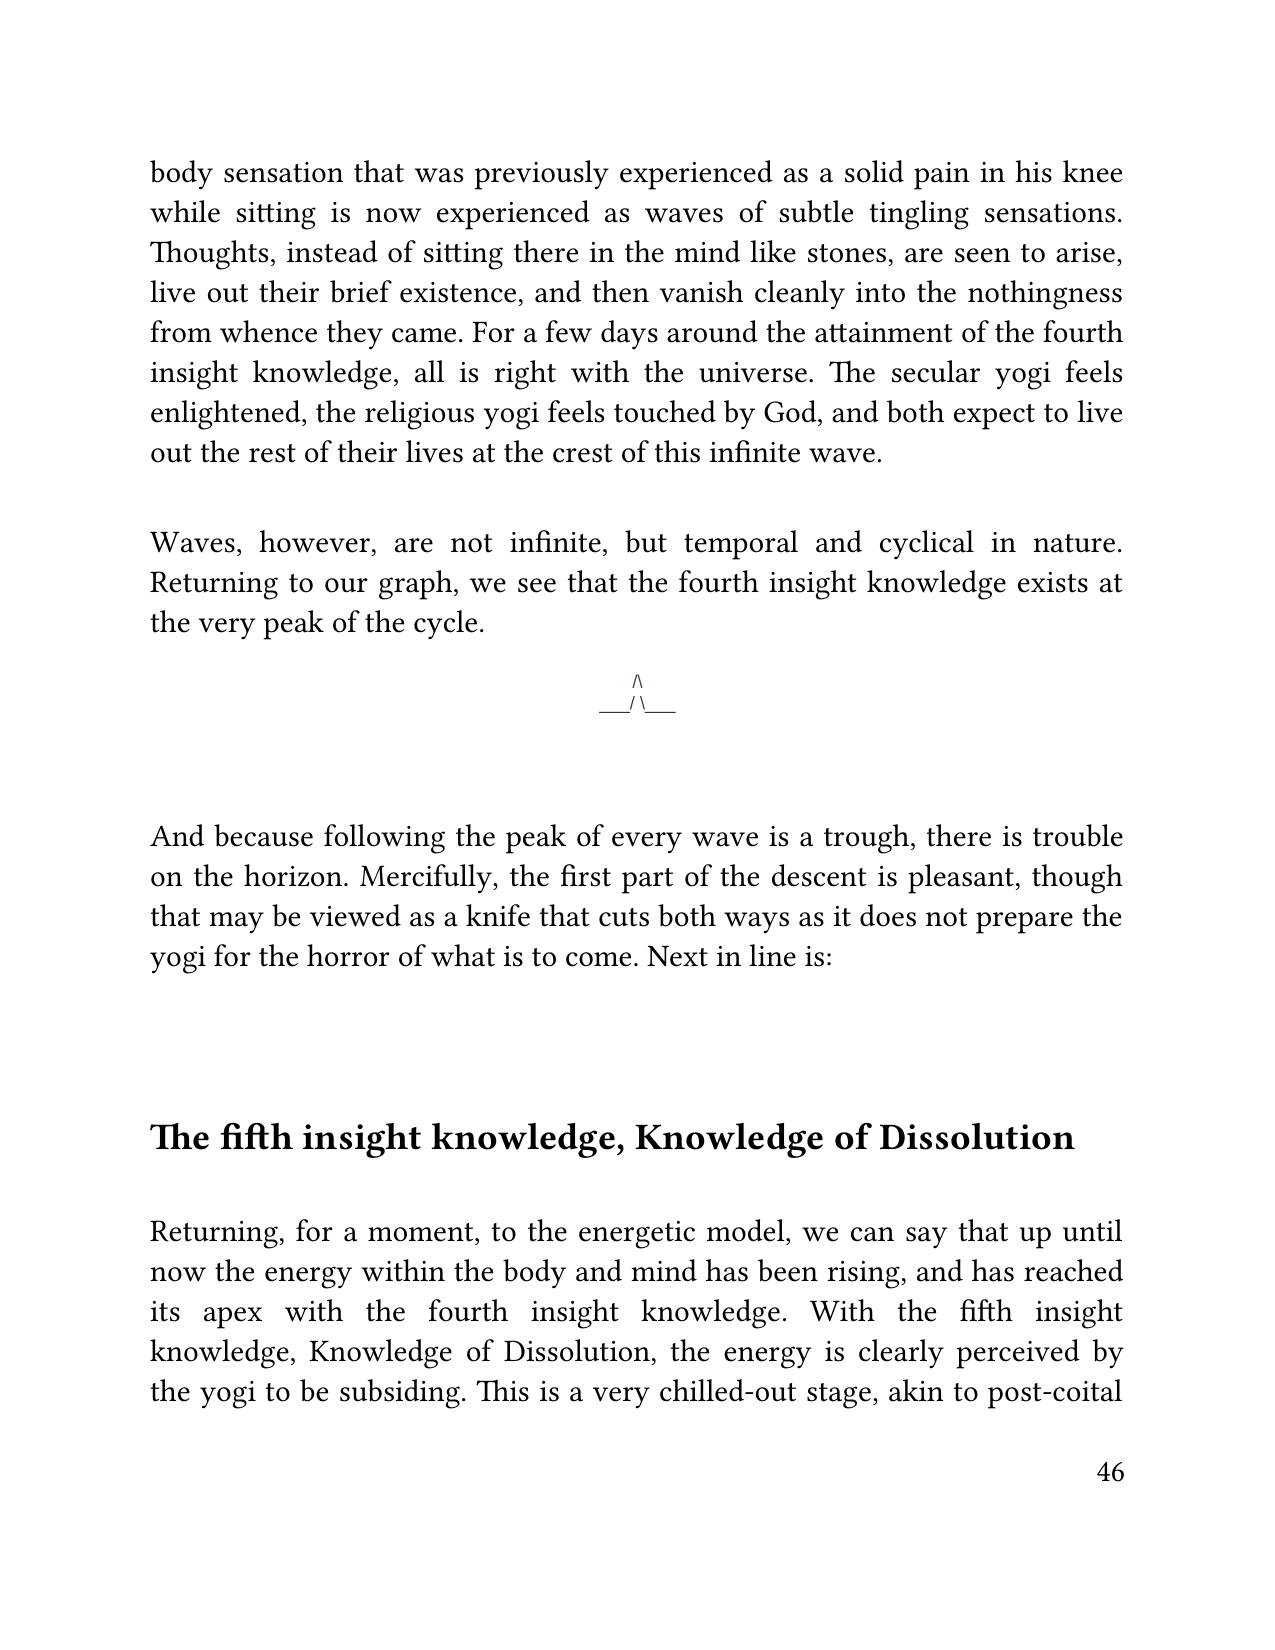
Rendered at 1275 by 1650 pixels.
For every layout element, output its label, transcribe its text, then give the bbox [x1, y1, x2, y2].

subtitle The fifth insight knowledge, Knowledge of Dissolution [150, 1114, 1125, 1159]
text Waves, however, are not infinite, but temporal and cyclical in nature. Returning to our graph, we see that the fourth insight knowledge exists at the very peak of the cycle. [150, 520, 1125, 640]
text And because following the peak of every wave is a trough, there is trouble on the horizon. Mercifully, the first part of the descent is pleasant, though that may be viewed as a knife that cuts both ways as it does not prepare the yogi for the horror of what is to come. Next in line is: [150, 814, 1125, 974]
text Returning, for a moment, to the energetic model, we can say that up until now the energy within the body and mind has been rising, and has reached its apex with the fourth insight knowledge. With the fifth insight knowledge, Knowledge of Dissolution, the energy is clearly perceived by the yogi to be subsiding. This is a very chilled-out stage, akin to post-coital [150, 1209, 1125, 1409]
text body sensation that was previously experienced as a solid pain in his knee while sitting is now experienced as waves of subtle tingling sensations. Thoughts, instead of sitting there in the mind like stones, are seen to arise, live out their brief existence, and then vanish cleanly into the nothingness from whence they came. For a few days around the attainment of the fourth insight knowledge, all is right with the universe. The secular yogi feels enlightened, the religious yogi feels touched by God, and both expect to live out the rest of their lives at the crest of this infinite wave. [150, 150, 1125, 470]
